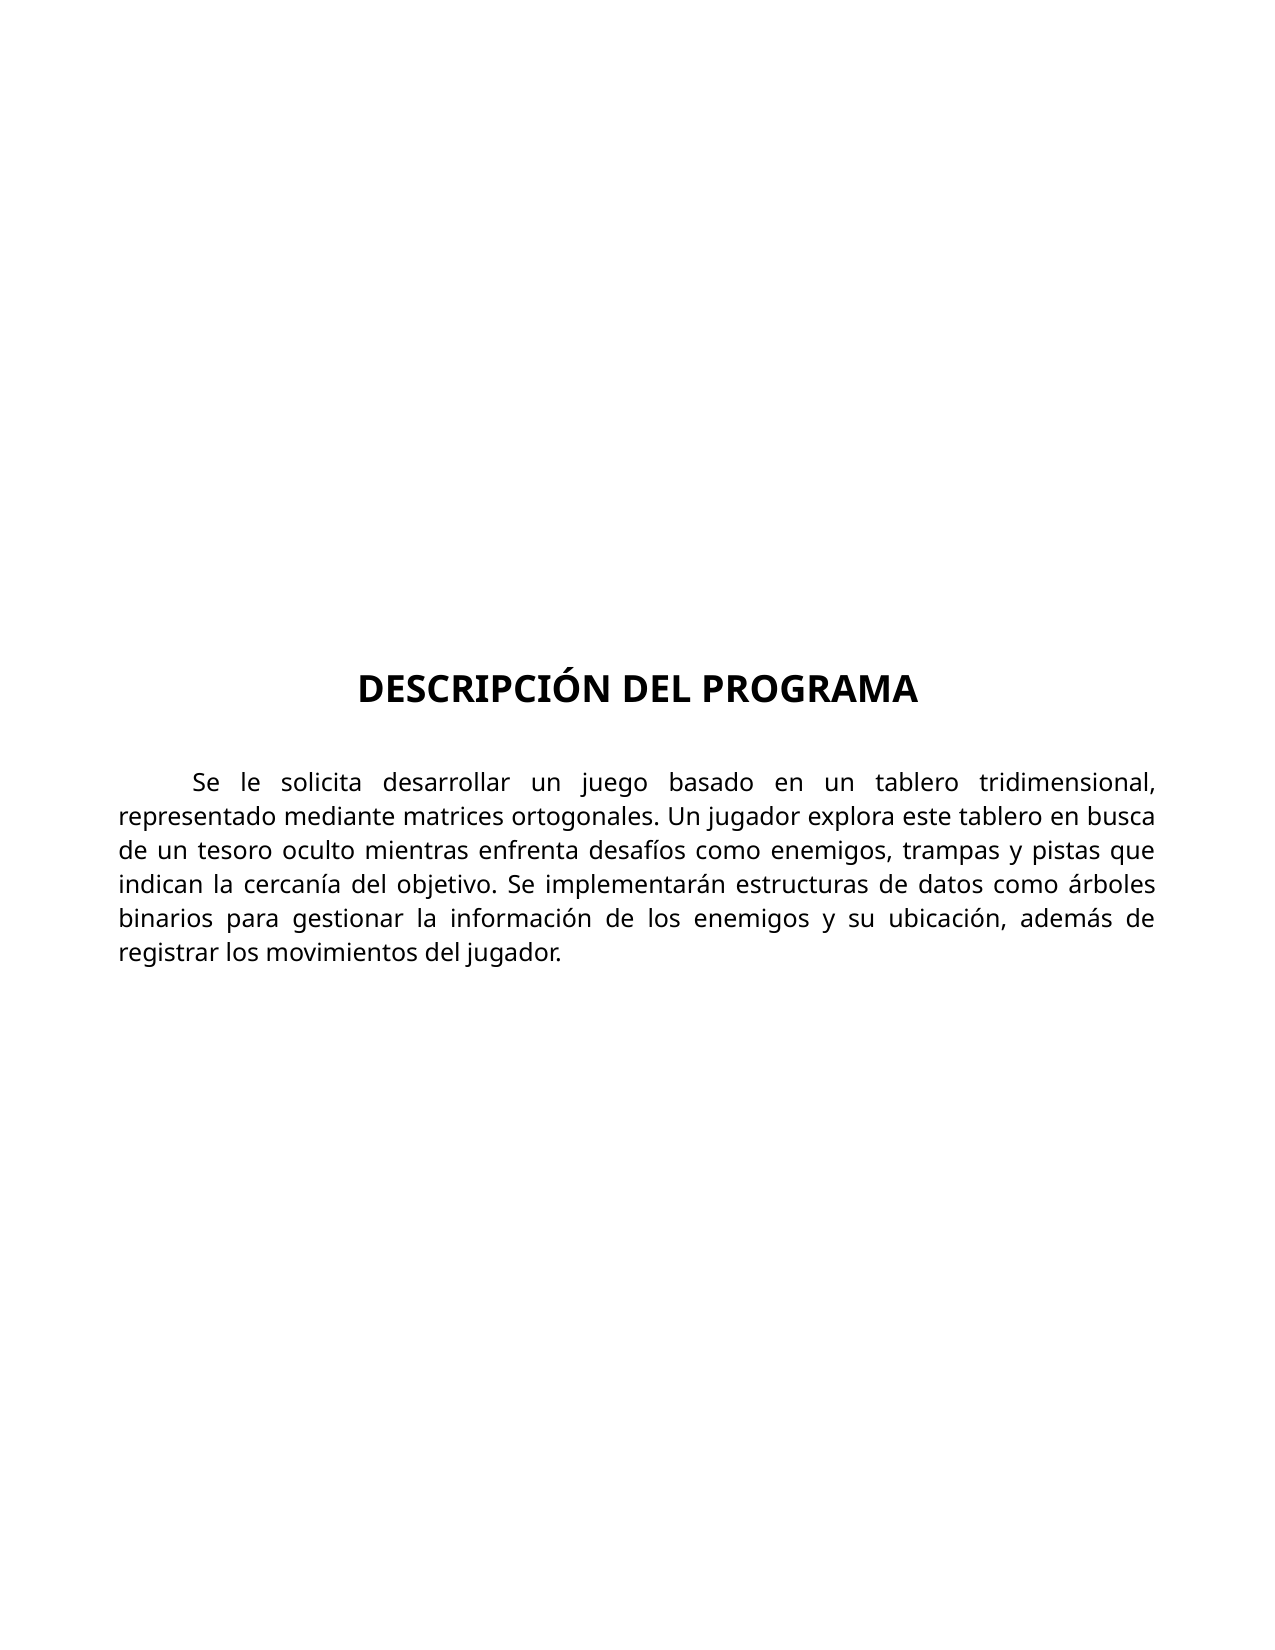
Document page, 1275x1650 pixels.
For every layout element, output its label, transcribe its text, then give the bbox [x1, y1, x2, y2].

text DESCRIPCIÓN DEL PROGRAMA [118, 663, 1157, 714]
text Se le solicita desarrollar un juego basado en un tablero tridimensional, representado mediante matrices ortogonales. Un jugador explora este tablero en busca de un tesoro oculto mientras enfrenta desafíos como enemigos, trampas y pistas que indican la cercanía del objetivo. Se implementarán estructuras de datos como árboles binarios para gestionar la información de los enemigos y su ubicación, además de registrar los movimientos del jugador. [118, 765, 1157, 969]
